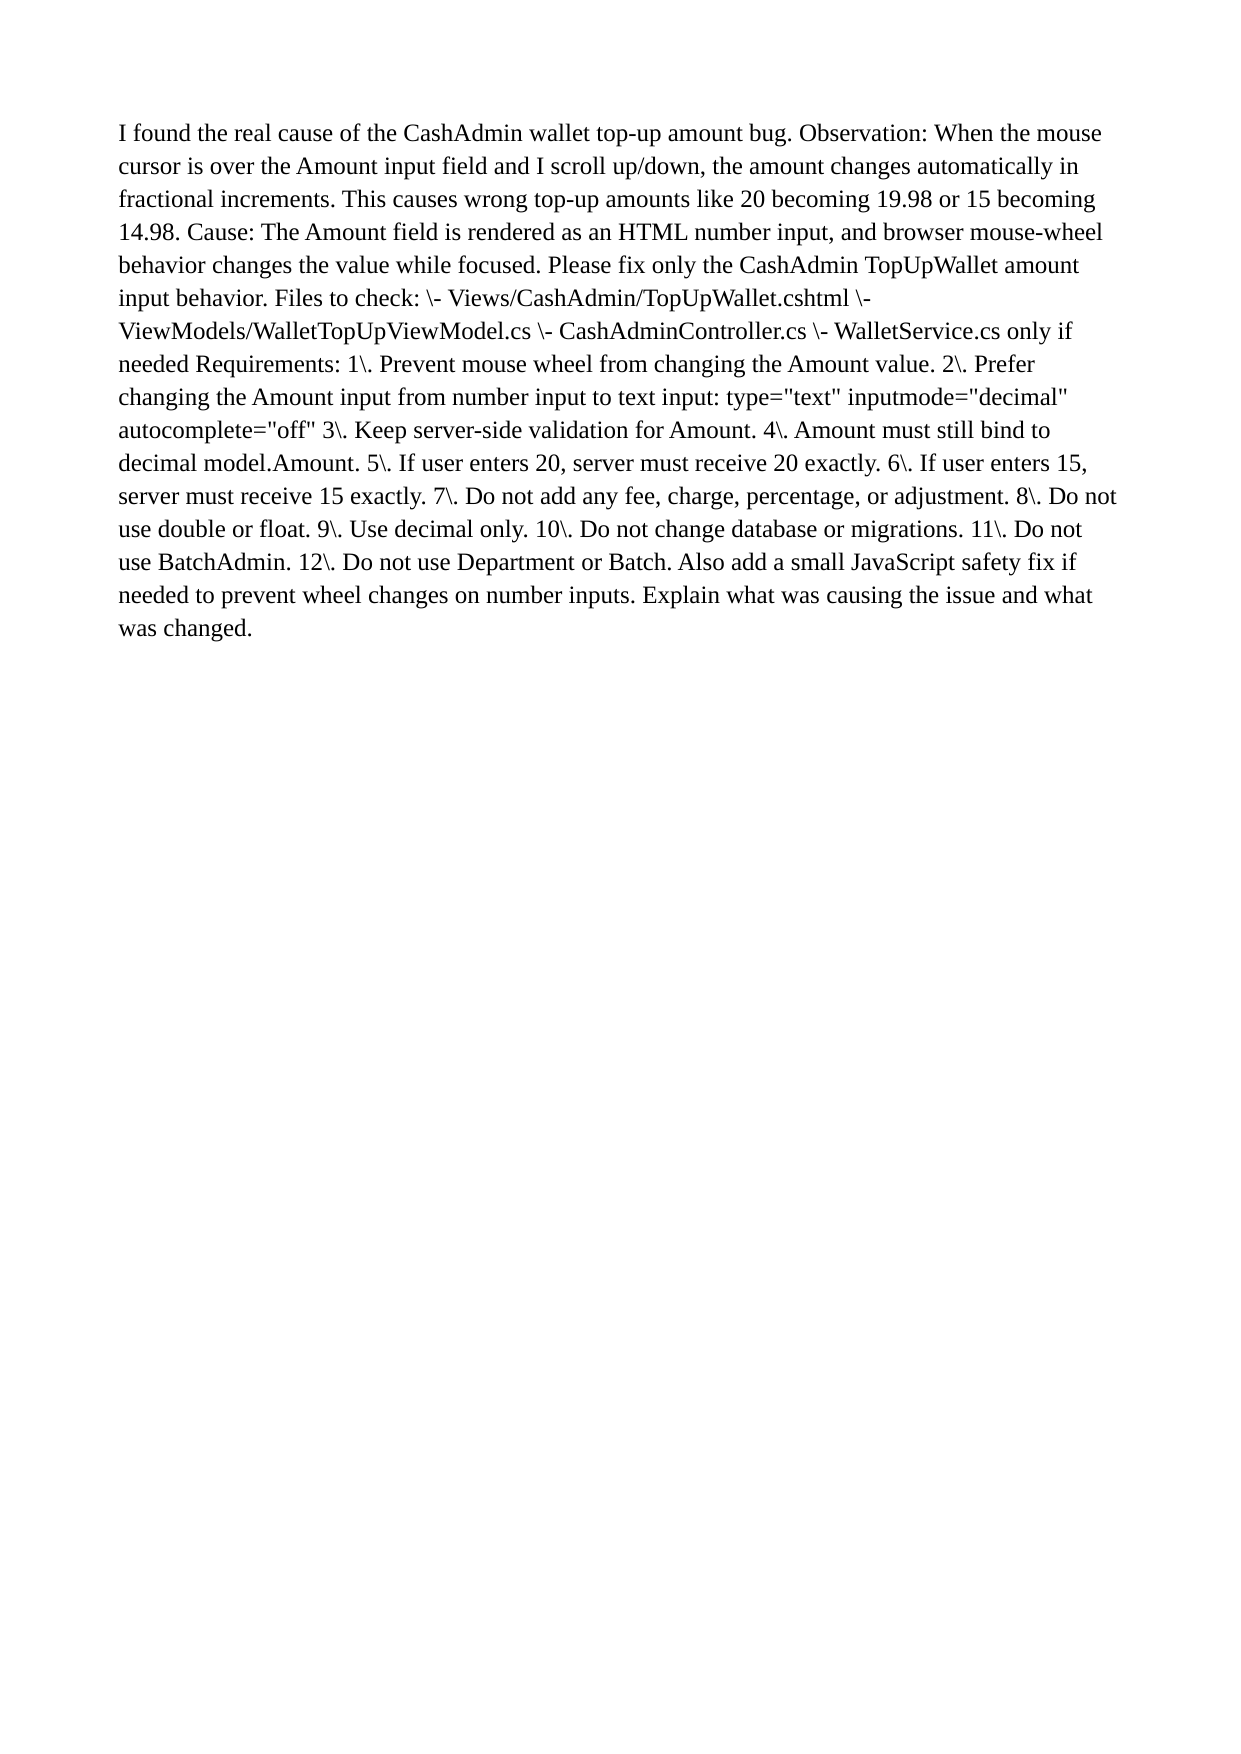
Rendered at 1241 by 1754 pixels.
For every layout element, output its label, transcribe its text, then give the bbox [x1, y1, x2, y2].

text I found the real cause of the CashAdmin wallet top-up amount bug. Observation: When the mouse cursor is over the Amount input field and I scroll up/down, the amount changes automatically in fractional increments. This causes wrong top-up amounts like 20 becoming 19.98 or 15 becoming 14.98. Cause: The Amount field is rendered as an HTML number input, and browser mouse-wheel behavior changes the value while focused. Please fix only the CashAdmin TopUpWallet amount input behavior. Files to check: \- Views/CashAdmin/TopUpWallet.cshtml \- ViewModels/WalletTopUpViewModel.cs \- CashAdminController.cs \- WalletService.cs only if needed Requirements: 1\. Prevent mouse wheel from changing the Amount value. 2\. Prefer changing the Amount input from number input to text input: type="text" inputmode="decimal" autocomplete="off" 3\. Keep server-side validation for Amount. 4\. Amount must still bind to decimal model.Amount. 5\. If user enters 20, server must receive 20 exactly. 6\. If user enters 15, server must receive 15 exactly. 7\. Do not add any fee, charge, percentage, or adjustment. 8\. Do not use double or float. 9\. Use decimal only. 10\. Do not change database or migrations. 11\. Do not use BatchAdmin. 12\. Do not use Department or Batch. Also add a small JavaScript safety fix if needed to prevent wheel changes on number inputs. Explain what was causing the issue and what was changed. [118, 118, 1122, 642]
